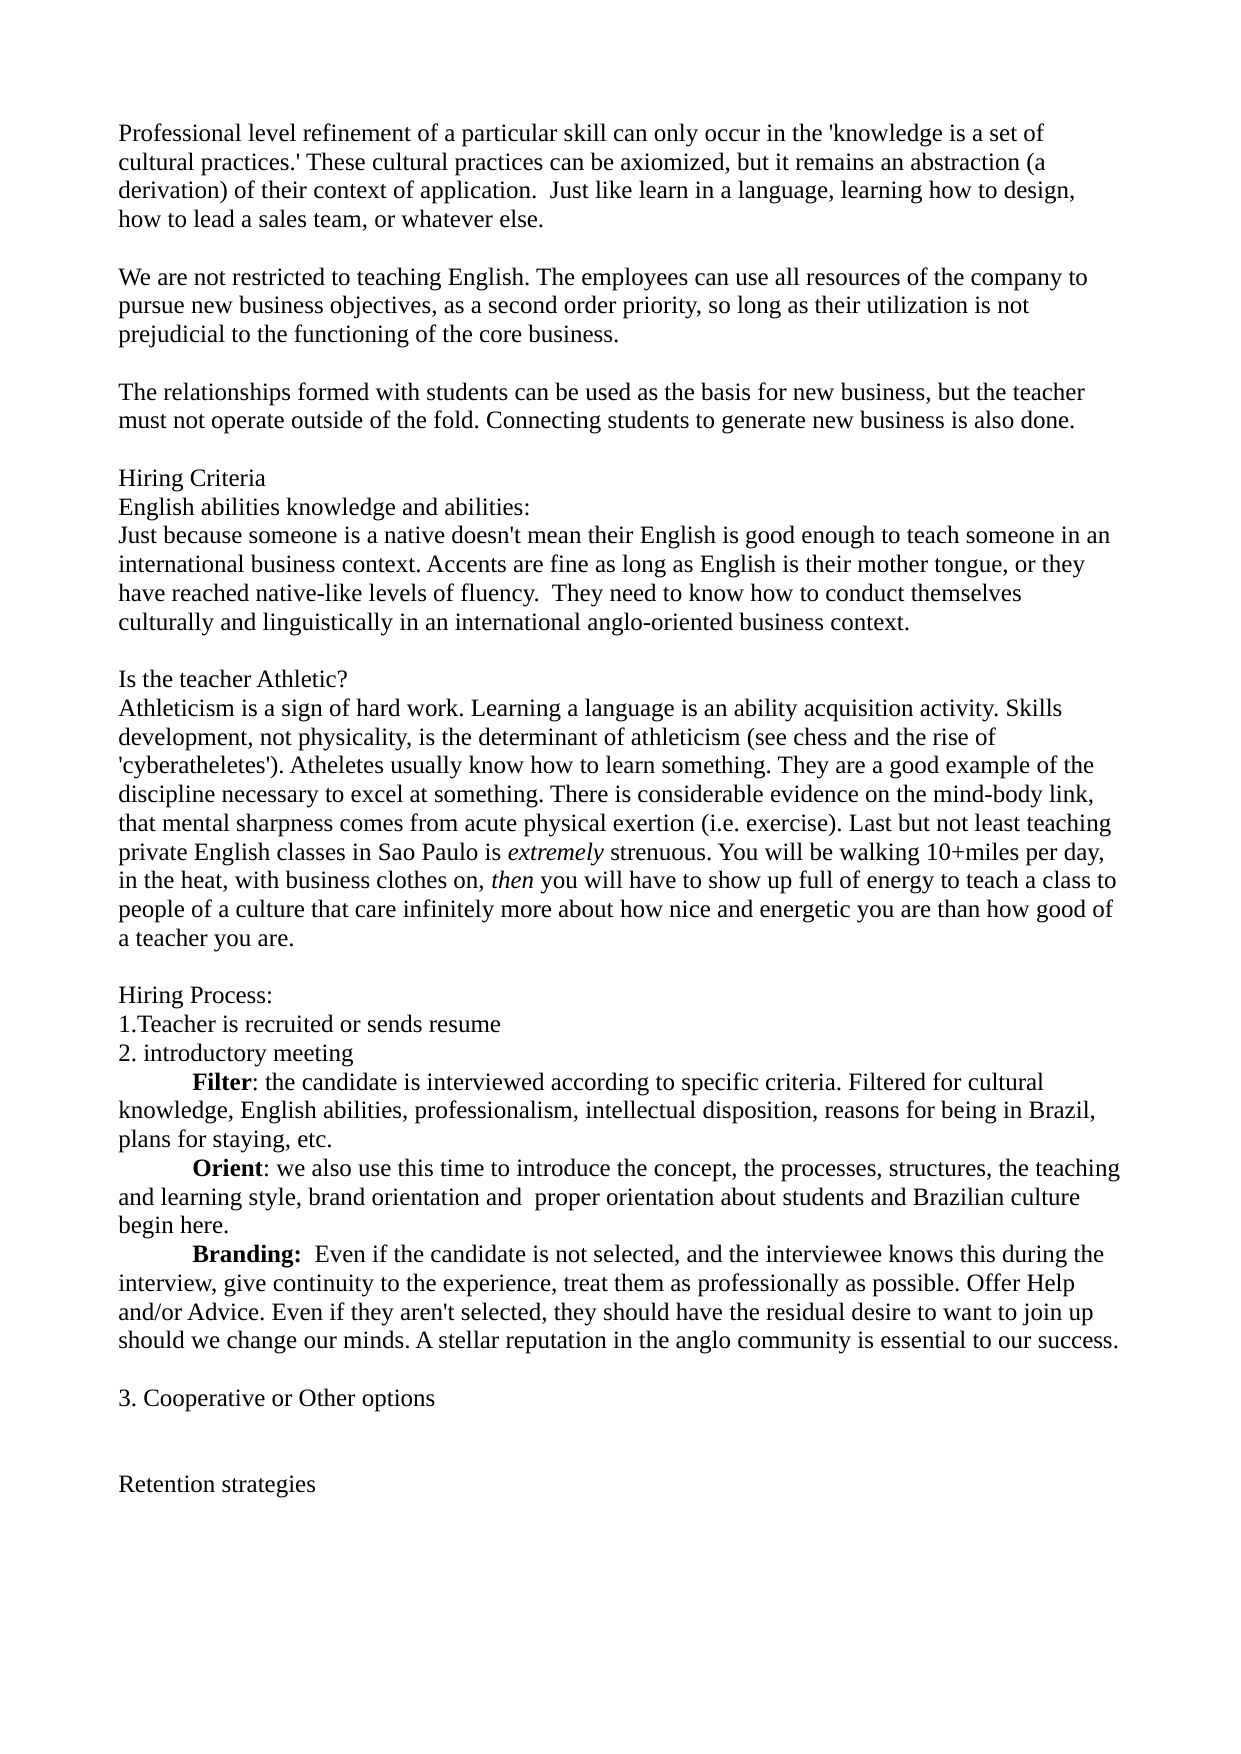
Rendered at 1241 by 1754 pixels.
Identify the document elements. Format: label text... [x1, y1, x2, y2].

text Is the teacher Athletic? [118, 664, 1122, 693]
text Hiring Process: [118, 981, 1122, 1009]
text Athleticism is a sign of hard work. Learning a language is an ability acquisition activity. Skills development, not physicality, is the determinant of athleticism (see chess and the rise of 'cyberatheletes'). Atheletes usually know how to learn something. They are a good example of the discipline necessary to excel at something. There is considerable evidence on the mind-body link, that mental sharpness comes from acute physical exertion (i.e. exercise). Last but not least teaching private English classes in Sao Paulo is extremely strenuous. You will be walking 10+miles per day, in the heat, with business clothes on, then you will have to show up full of energy to teach a class to people of a culture that care infinitely more about how nice and energetic you are than how good of a teacher you are. [118, 693, 1122, 952]
text Filter: the candidate is interviewed according to specific criteria. Filtered for cultural knowledge, English abilities, professionalism, intellectual disposition, reasons for being in Brazil, plans for staying, etc. [118, 1067, 1122, 1153]
text 2. introductory meeting [118, 1038, 1122, 1067]
text Retention strategies [118, 1469, 1122, 1498]
text Just because someone is a native doesn't mean their English is good enough to teach someone in an international business context. Accents are fine as long as English is their mother tongue, or they have reached native-like levels of fluency. They need to know how to conduct themselves culturally and linguistically in an international anglo-oriented business context. [118, 521, 1122, 636]
text Hiring Criteria [118, 463, 1122, 492]
text We are not restricted to teaching English. The employees can use all resources of the company to pursue new business objectives, as a second order priority, so long as their utilization is not prejudicial to the functioning of the core business. [118, 262, 1122, 348]
text 3. Cooperative or Other options [118, 1383, 1122, 1412]
text Branding: Even if the candidate is not selected, and the interviewee knows this during the interview, give continuity to the experience, treat them as professionally as possible. Offer Help and/or Advice. Even if they aren't selected, they should have the residual desire to want to join up should we change our minds. A stellar reputation in the anglo community is essential to our success. [118, 1239, 1122, 1354]
text 1.Teacher is recruited or sends resume [118, 1009, 1122, 1038]
text Orient: we also use this time to introduce the concept, the processes, structures, the teaching and learning style, brand orientation and proper orientation about students and Brazilian culture begin here. [118, 1153, 1122, 1239]
text Professional level refinement of a particular skill can only occur in the 'knowledge is a set of cultural practices.' These cultural practices can be axiomized, but it remains an abstraction (a derivation) of their context of application. Just like learn in a language, learning how to design, how to lead a sales team, or whatever else. [118, 118, 1122, 233]
text The relationships formed with students can be used as the basis for new business, but the teacher must not operate outside of the fold. Connecting students to generate new business is also done. [118, 377, 1122, 434]
text English abilities knowledge and abilities: [118, 492, 1122, 521]
